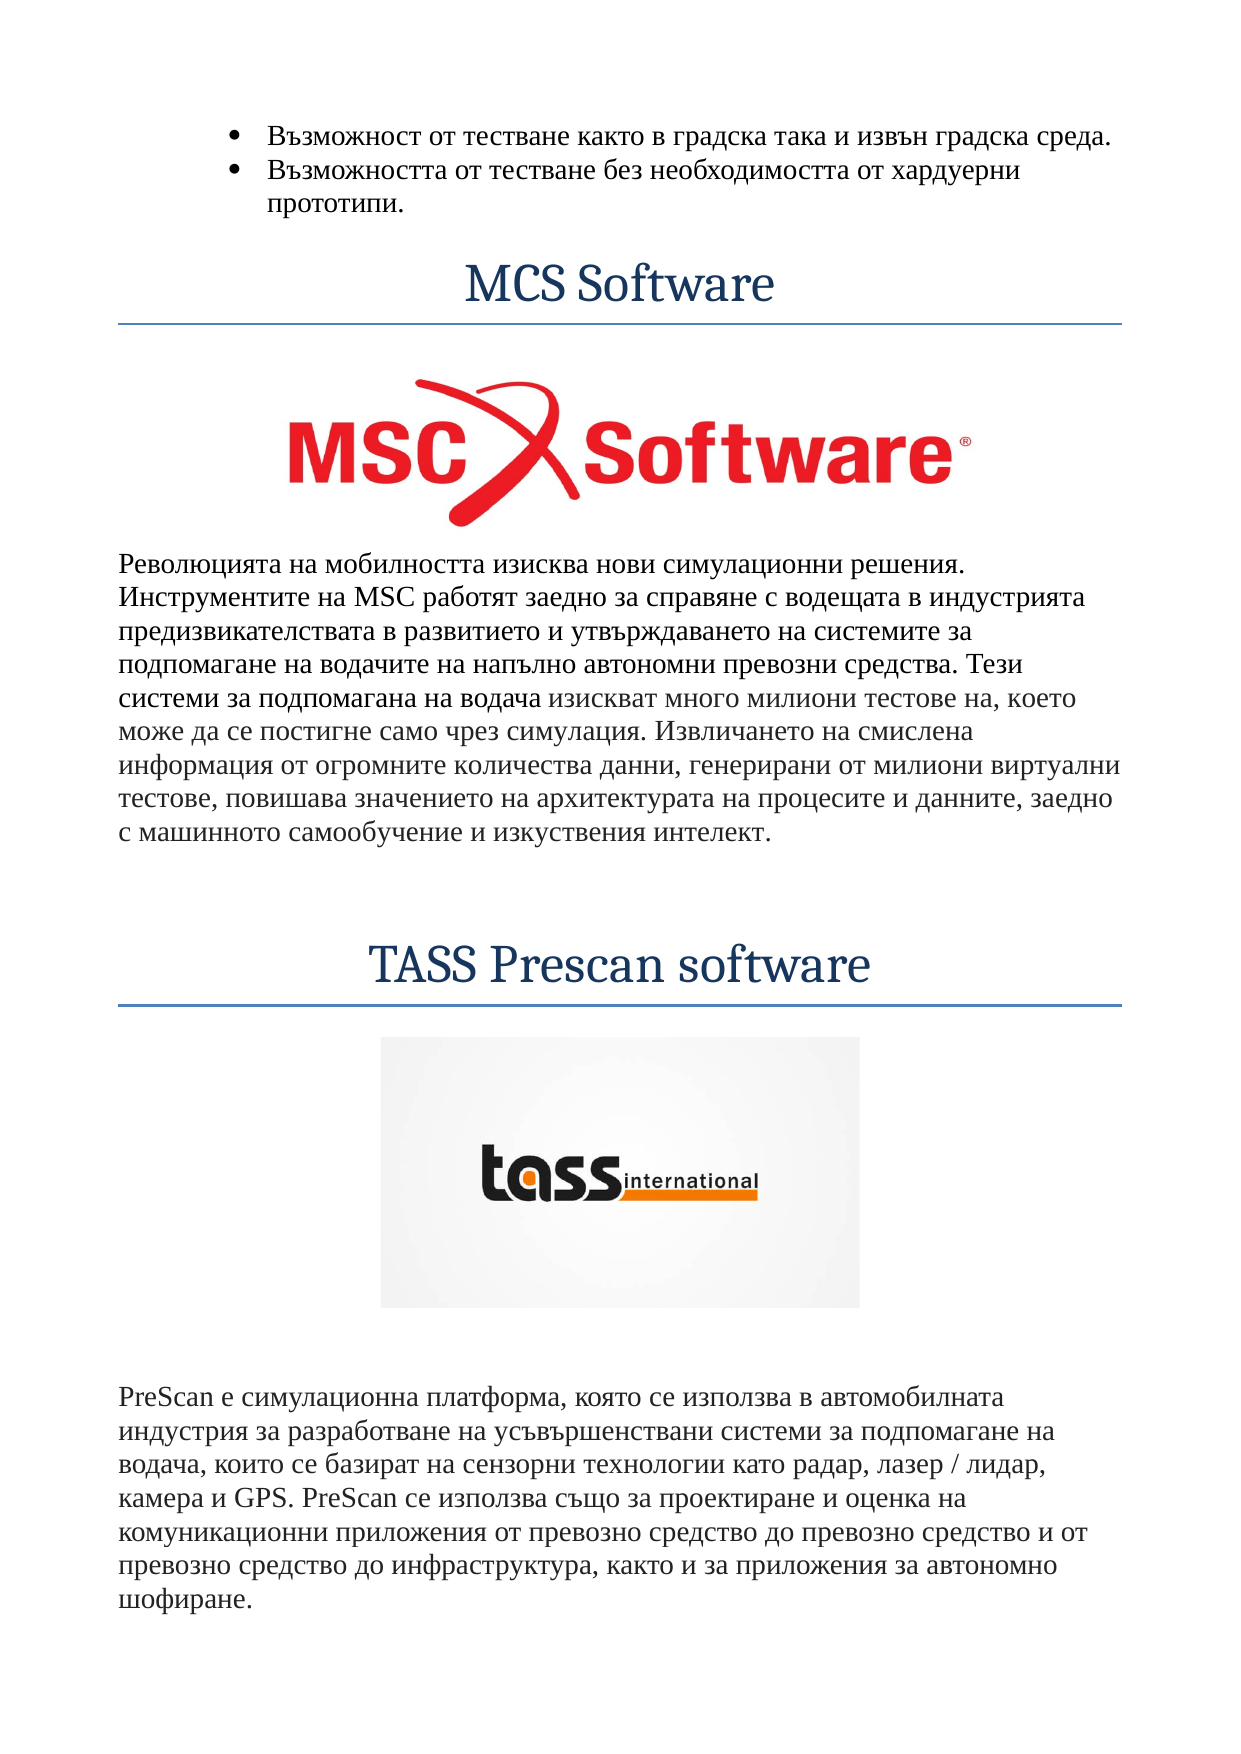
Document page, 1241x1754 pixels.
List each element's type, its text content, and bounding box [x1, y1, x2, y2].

list Възможност от тестване както в градска така и извън градска среда. [229, 118, 1122, 152]
text MCS Software [118, 252, 1122, 323]
text TASS Prescan software [118, 934, 1122, 1004]
text PreScan е симулационна платформа, която се използва в автомобилната индустрия за разработване на усъвършенствани системи за подпомагане на водача, които се базират на сензорни технологии като радар, лазер / лидар, камера и GPS. PreScan се използва също за проектиране и оценка на комуникационни приложения от превозно средство до превозно средство и от превозно средство до инфраструктура, както и за приложения за автономно шофиране. [118, 1351, 1122, 1614]
list Възможността от тестване без необходимостта от хардуерни прототипи. [229, 152, 1122, 219]
text Революцията на мобилността изисква нови симулационни решения. Инструментите на MSC работят заедно за справяне с водещата в индустрията предизвикателствата в развитието и утвърждаването на системите за подпомагане на водачите на напълно автономни превозни средства. Тези системи за подпомагана на водача изискват много милиони тестове на, което може да се постигне само чрез симулация. Извличането на смислена информация от огромните количества данни, генерирани от милиони виртуални тестове, повишава значението на архитектурата на процесите и данните, заедно с машинното самообучение и изкуствения интелект. [118, 546, 1122, 848]
